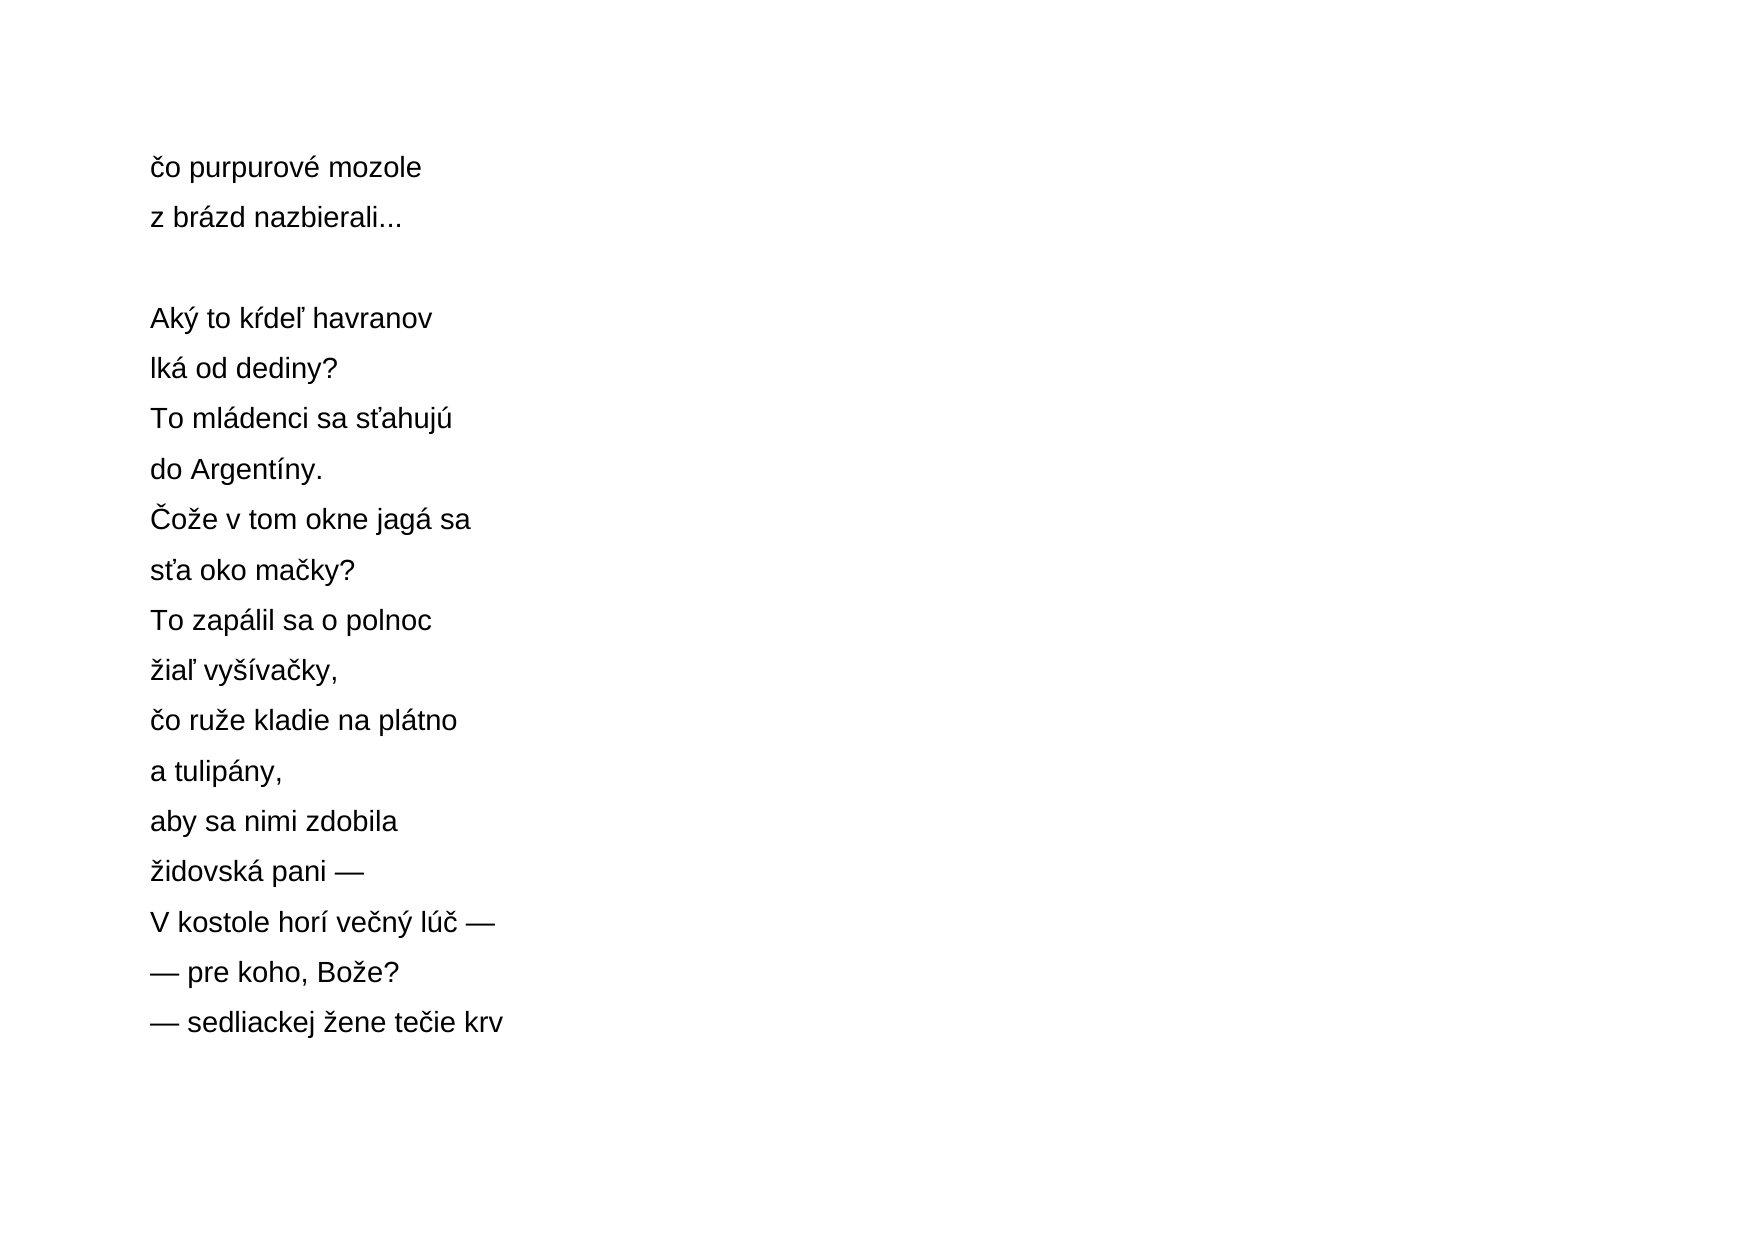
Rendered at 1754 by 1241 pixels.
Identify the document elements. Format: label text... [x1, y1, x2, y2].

text V kostole horí večný lúč — [150, 905, 1243, 938]
text To mládenci sa sťahujú [150, 402, 1243, 435]
text židovská pani — [150, 854, 1243, 888]
text lká od dediny? [150, 351, 1243, 385]
text Aký to kŕdeľ havranov [150, 301, 1243, 334]
text do Argentíny. [150, 452, 1243, 485]
text sťa oko mačky? [150, 552, 1243, 586]
text žiaľ vyšívačky, [150, 653, 1243, 687]
text a tulipány, [150, 754, 1243, 787]
text Čože v tom okne jagá sa [150, 502, 1243, 536]
text aby sa nimi zdobila [150, 804, 1243, 838]
text To zapálil sa o polnoc [150, 603, 1243, 636]
text z brázd nazbierali... [150, 200, 1243, 234]
text — sedliackej žene tečie krv [150, 1005, 1243, 1039]
text — pre koho, Bože? [150, 955, 1243, 988]
text čo ruže kladie na plátno [150, 703, 1243, 737]
text čo purpurové mozole [150, 150, 1243, 183]
